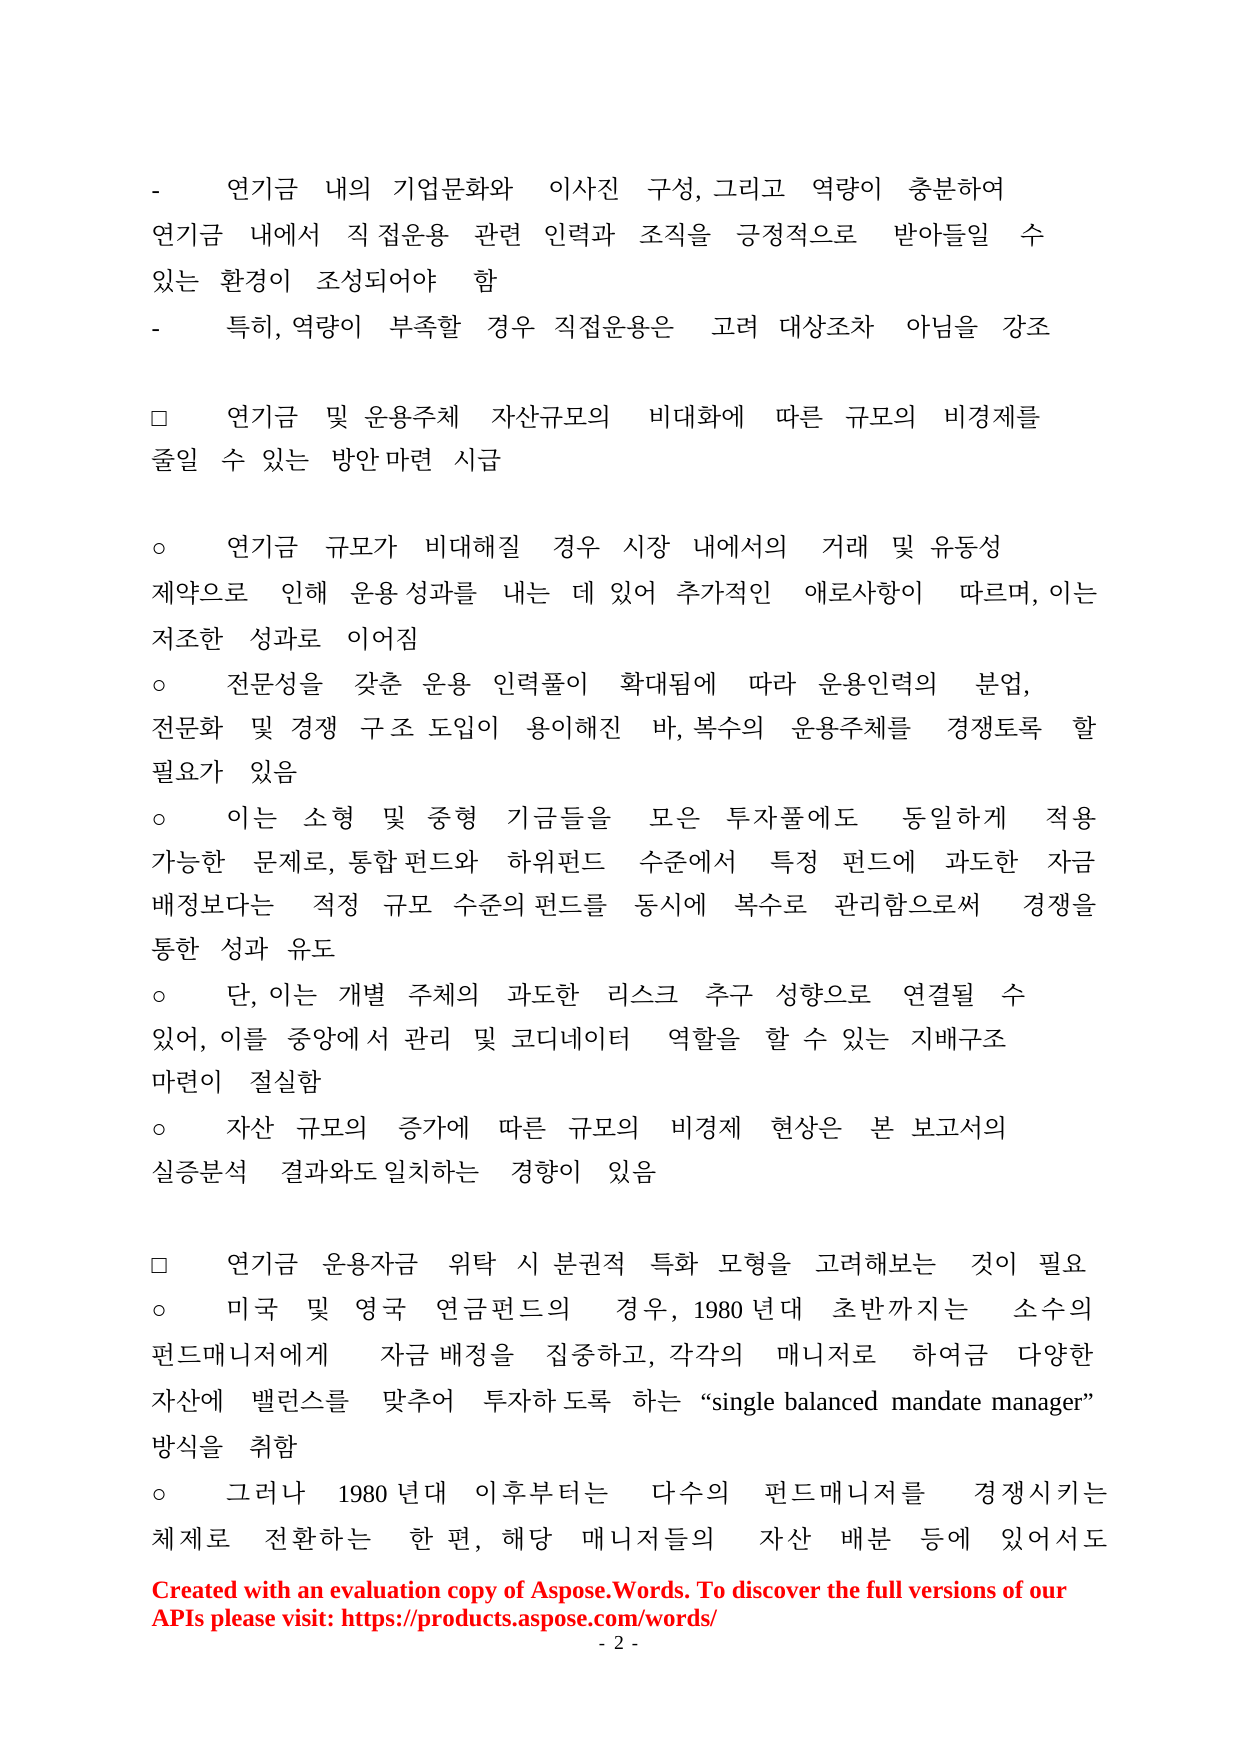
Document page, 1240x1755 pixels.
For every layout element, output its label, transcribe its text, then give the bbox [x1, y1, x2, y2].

list 연기금 및 운용주체 자산규모의 비대화에 따른 규모의 비경제를 줄일 수 있는 방안 마련 시급 [151, 388, 1104, 475]
list 자산 규모의 증가에 따른 규모의 비경제 현상은 본 보고서의 실증분석 결과와도 일치하는 경향이 있음 [151, 1099, 1092, 1187]
list 그러나 1980년대 이후부터는 다수의 펀드매니저를 경쟁시키는 체제로 전환하는 한 편, 해당 매니저들의 자산 배분 등에 있어서도 [151, 1462, 1108, 1553]
list 연기금 내의 기업문화와 이사진 구성, 그리고 역량이 충분하여 연기금 내에서 직 접운용 관련 인력과 조직을 긍정적으로 받아들일 수 있는 환경이 조성되어야 함 [151, 158, 1099, 296]
list 연기금 운용자금 위탁 시 분권적 특화 모형을 고려해보는 것이 필요 [151, 1251, 1108, 1278]
list 특히, 역량이 부족할 경우 직접운용은 고려 대상조차 아님을 강조 [151, 314, 1108, 342]
list 연기금 규모가 비대해질 경우 시장 내에서의 거래 및 유동성 제약으로 인해 운용 성과를 내는 데 있어 추가적인 애로사항이 따르며, 이는 저조한 성과로 이어짐 [151, 516, 1103, 653]
list 미국 및 영국 연금펀드의 경우, 1980년대 초반까지는 소수의 펀드매니저에게 자금 배정을 집중하고, 각각의 매니저로 하여금 다양한 자산에 밸런스를 맞추어 투자하 도록 하는 “single balanced mandate manager” 방식을 취함 [151, 1278, 1094, 1462]
